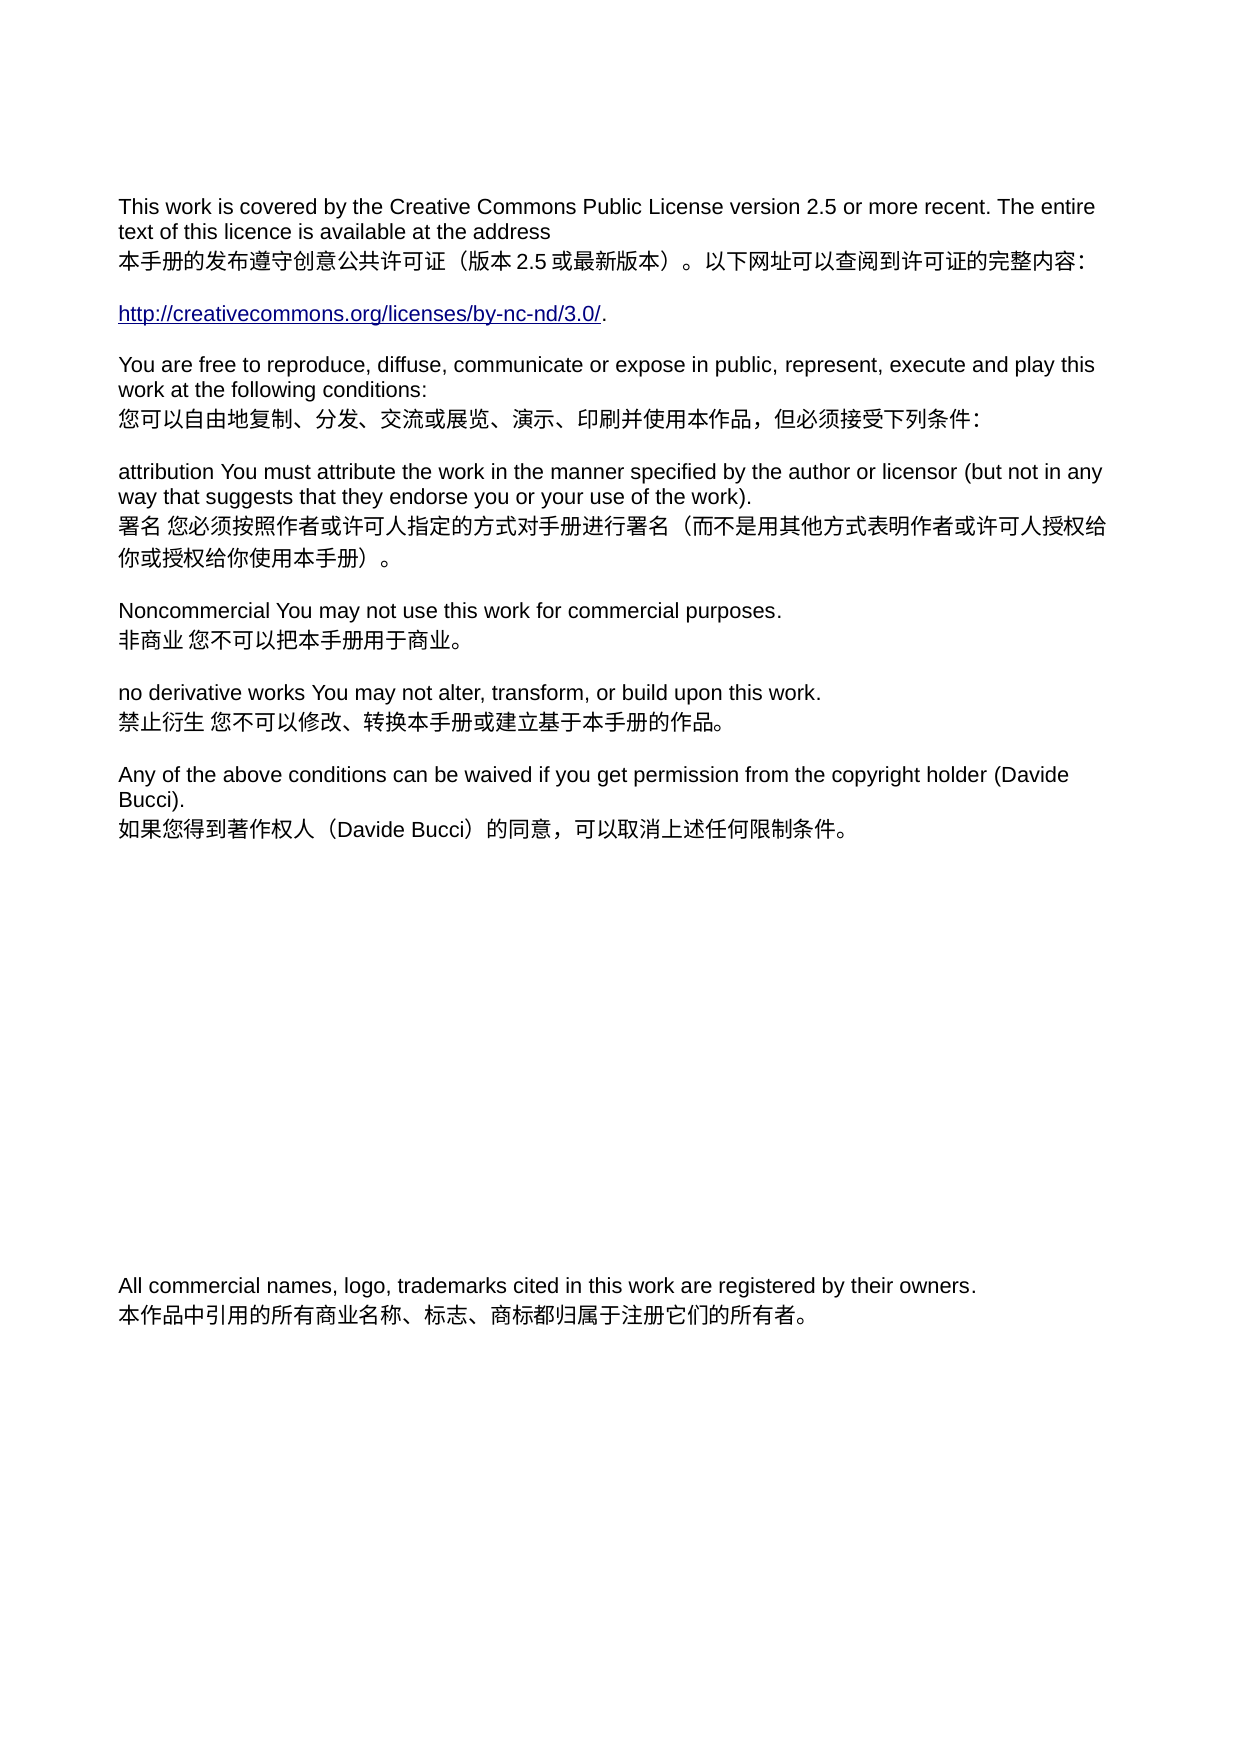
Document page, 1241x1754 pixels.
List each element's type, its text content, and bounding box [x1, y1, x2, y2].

subtitle Noncommercial You may not use this work for commercial purposes. [118, 598, 1122, 623]
subtitle 署名 您必须按照作者或许可人指定的方式对手册进行署名（而不是用其他方式表明作者或许可人授权给你或授权给你使用本手册）。 [118, 509, 1122, 572]
subtitle 非商业 您不可以把本手册用于商业。 [118, 623, 1122, 654]
subtitle All commercial names, logo, trademarks cited in this work are registered by their owners. [118, 1272, 1122, 1298]
subtitle 如果您得到著作权人（Davide Bucci）的同意，可以取消上述任何限制条件。 [118, 812, 1122, 844]
subtitle You are free to reproduce, diffuse, communicate or expose in public, represent, execute and play this work at the following conditions: [118, 351, 1122, 402]
subtitle 您可以自由地复制、分发、交流或展览、演示、印刷并使用本作品，但必须接受下列条件： [118, 402, 1122, 433]
subtitle This work is covered by the Creative Commons Public License version 2.5 or more recent. The entire text of this licence is available at the address [118, 194, 1122, 244]
subtitle 本手册的发布遵守创意公共许可证（版本2.5或最新版本）。以下网址可以查阅到许可证的完整内容： [118, 244, 1122, 276]
subtitle no derivative works You may not alter, transform, or build upon this work. [118, 680, 1122, 705]
subtitle 禁止衍生 您不可以修改、转换本手册或建立基于本手册的作品。 [118, 705, 1122, 737]
subtitle Any of the above conditions can be waived if you get permission from the copyright holder (Davide Bucci). [118, 762, 1122, 812]
subtitle attribution You must attribute the work in the manner specified by the author or licensor (but not in any way that suggests that they endorse you or your use of the work). [118, 459, 1122, 509]
subtitle 本作品中引用的所有商业名称、标志、商标都归属于注册它们的所有者。 [118, 1298, 1122, 1329]
subtitle http://creativecommons.org/licenses/by-nc-nd/3.0/. [118, 301, 1122, 326]
